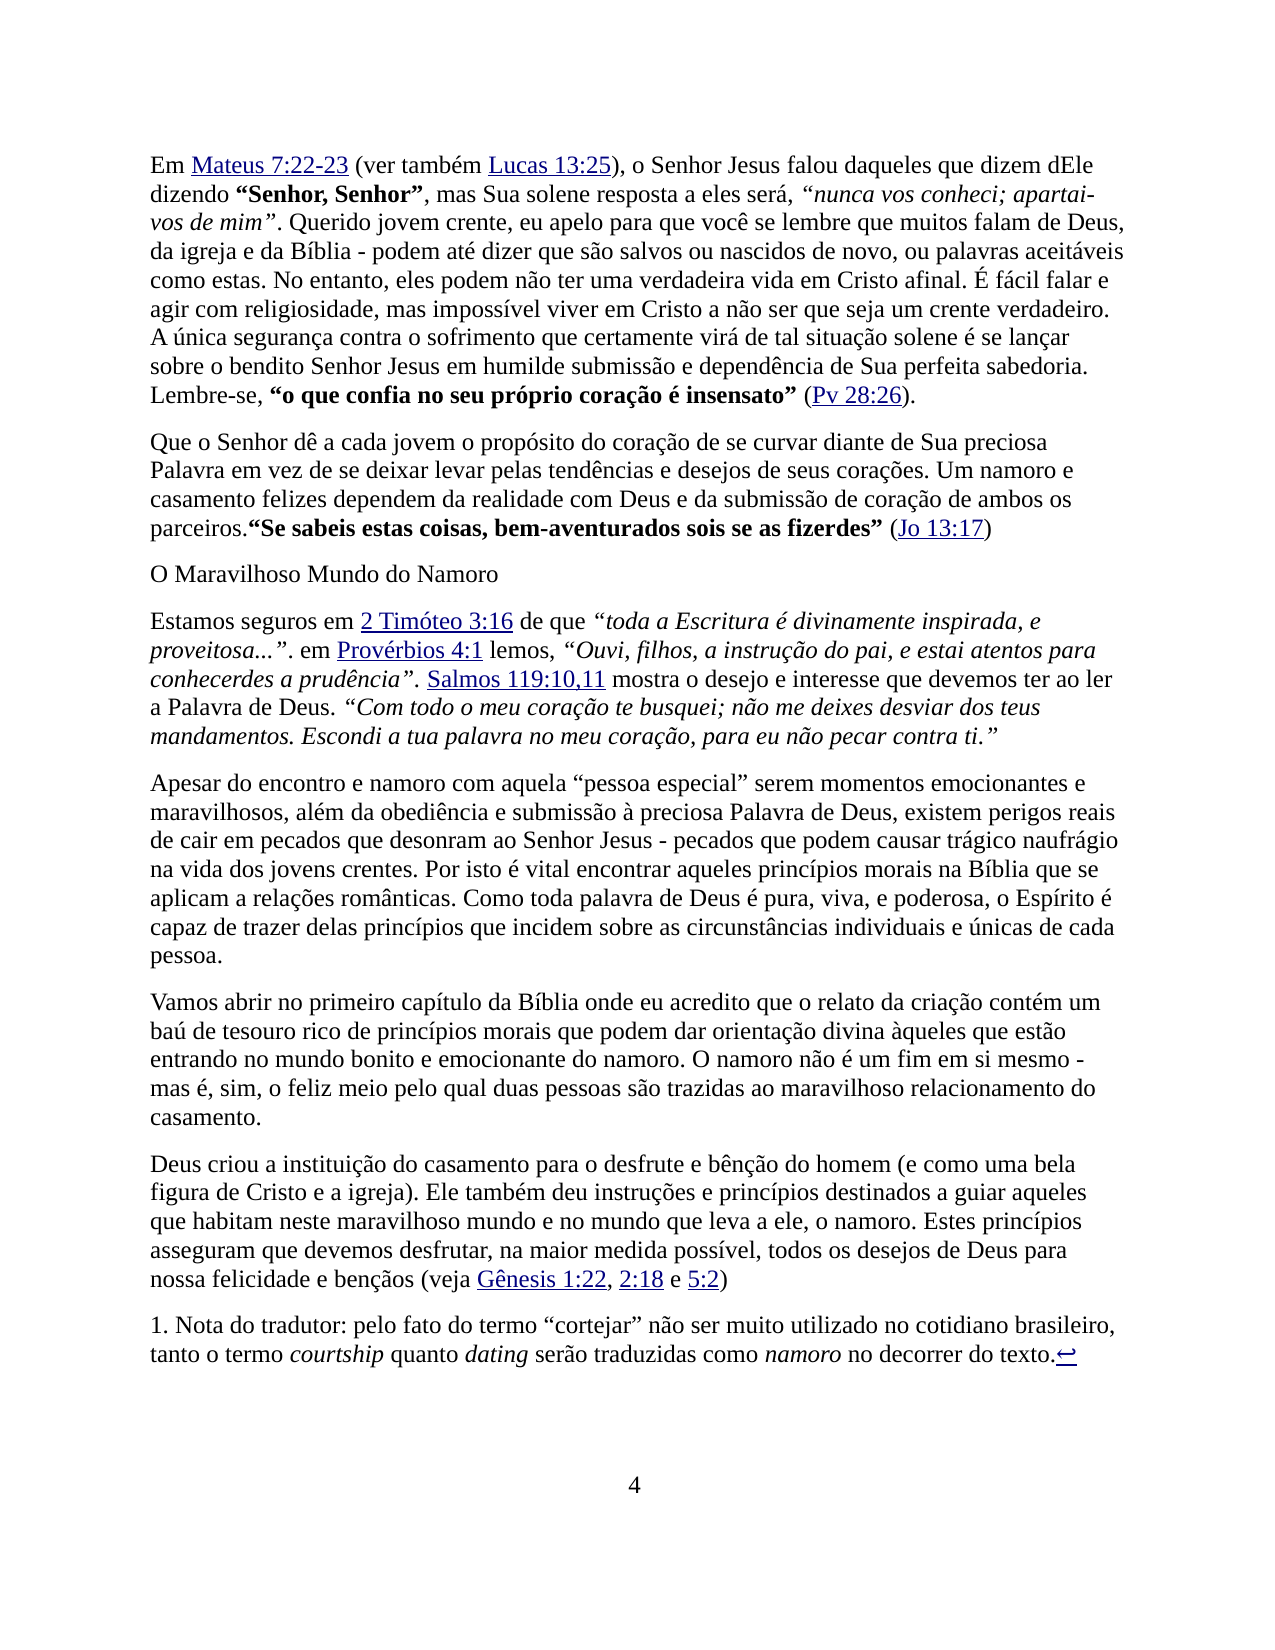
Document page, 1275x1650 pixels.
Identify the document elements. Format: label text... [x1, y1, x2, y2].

text ​1. Nota do tradutor: pelo fato do termo “cortejar” não ser muito utilizado no cotidiano brasileiro, tanto o termo courtship quanto dating serão traduzidas como namoro no decorrer do texto.↩ [150, 1310, 1125, 1368]
text Deus criou a instituição do casamento para o desfrute e bênção do homem (e como uma bela figura de Cristo e a igreja). Ele também deu instruções e princípios destinados a guiar aqueles que habitam neste maravilhoso mundo e no mundo que leva a ele, o namoro. Estes princípios asseguram que devemos desfrutar, na maior medida possível, todos os desejos de Deus para nossa felicidade e bençãos (veja Gênesis 1:22, 2:18 e 5:2) [150, 1149, 1125, 1292]
text Apesar do encontro e namoro com aquela “pessoa especial” serem momentos emocionantes e maravilhosos, além da obediência e submissão à preciosa Palavra de Deus, existem perigos reais de cair em pecados que desonram ao Senhor Jesus - pecados que podem causar trágico naufrágio na vida dos jovens crentes. Por isto é vital encontrar aqueles princípios morais na Bíblia que se aplicam a relações românticas. Como toda palavra de Deus é pura, viva, e poderosa, o Espírito é capaz de trazer delas princípios que incidem sobre as circunstâncias individuais e únicas de cada pessoa. [150, 768, 1125, 969]
text O Maravilhoso Mundo do Namoro [150, 559, 1125, 588]
text Em Mateus 7:22-23 (ver também Lucas 13:25), o Senhor Jesus falou daqueles que dizem dEle dizendo “Senhor, Senhor”, mas Sua solene resposta a eles será, “nunca vos conheci; apartai-vos de mim”. Querido jovem crente, eu apelo para que você se lembre que muitos falam de Deus, da igreja e da Bíblia - podem até dizer que são salvos ou nascidos de novo, ou palavras aceitáveis como estas. No entanto, eles podem não ter uma verdadeira vida em Cristo afinal. É fácil falar e agir com religiosidade, mas impossível viver em Cristo a não ser que seja um crente verdadeiro. A única segurança contra o sofrimento que certamente virá de tal situação solene é se lançar sobre o bendito Senhor Jesus em humilde submissão e dependência de Sua perfeita sabedoria. Lembre-se, “o que confia no seu próprio coração é insensato” (Pv 28:26). [150, 150, 1125, 409]
text Estamos seguros em 2 Timóteo 3:16 de que “toda a Escritura é divinamente inspirada, e proveitosa...”. em Provérbios 4:1 lemos, “Ouvi, filhos, a instrução do pai, e estai atentos para conhecerdes a prudência”. Salmos 119:10,11 mostra o desejo e interesse que devemos ter ao ler a Palavra de Deus. “Com todo o meu coração te busquei; não me deixes desviar dos teus mandamentos. Escondi a tua palavra no meu coração, para eu não pecar contra ti.” [150, 606, 1125, 750]
text Vamos abrir no primeiro capítulo da Bíblia onde eu acredito que o relato da criação contém um baú de tesouro rico de princípios morais que podem dar orientação divina àqueles que estão entrando no mundo bonito e emocionante do namoro. O namoro não é um fim em si mesmo - mas é, sim, o feliz meio pelo qual duas pessoas são trazidas ao maravilhoso relacionamento do casamento. [150, 987, 1125, 1131]
text Que o Senhor dê a cada jovem o propósito do coração de se curvar diante de Sua preciosa Palavra em vez de se deixar levar pelas tendências e desejos de seus corações. Um namoro e casamento felizes dependem da realidade com Deus e da submissão de coração de ambos os parceiros.“Se sabeis estas coisas, bem-aventurados sois se as fizerdes” (Jo 13:17) [150, 427, 1125, 542]
